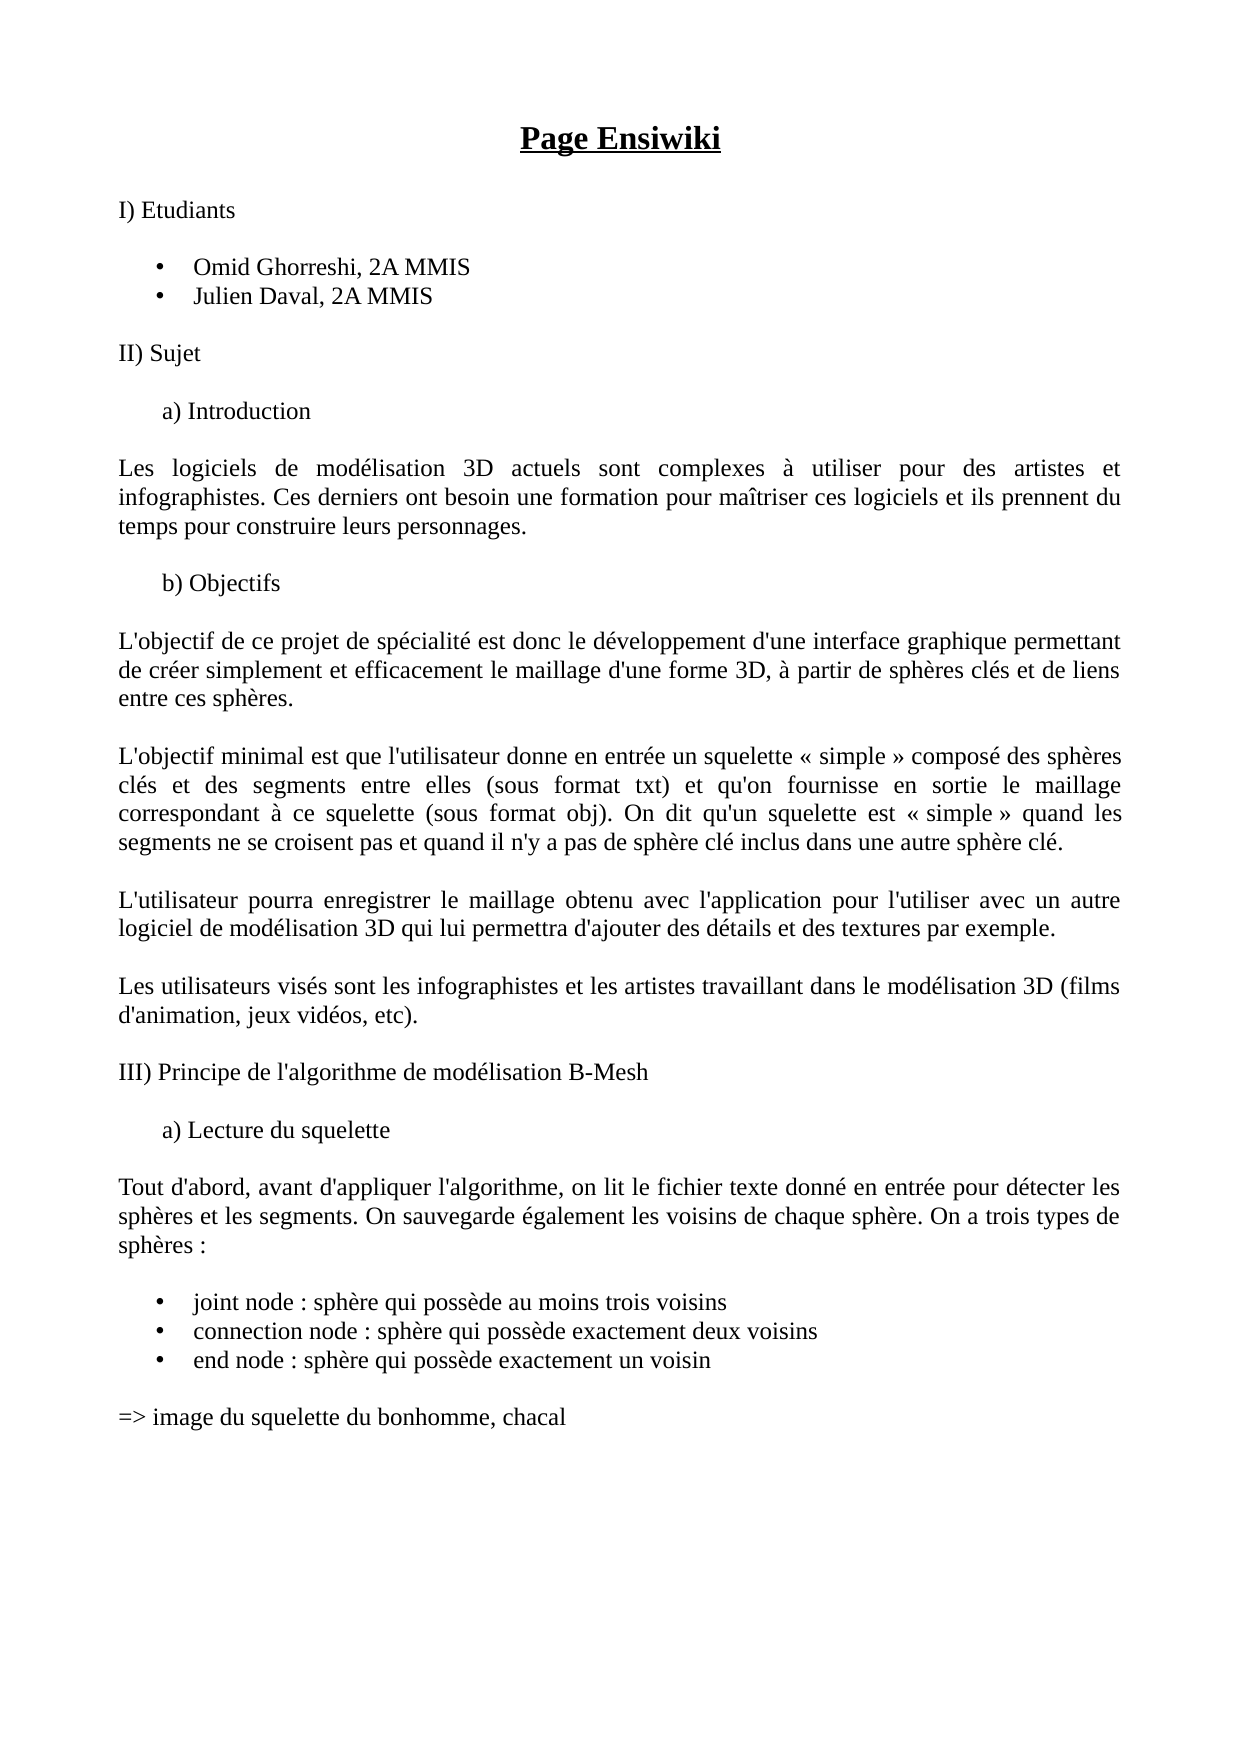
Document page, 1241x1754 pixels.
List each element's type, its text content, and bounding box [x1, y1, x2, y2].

text Page Ensiwiki [118, 118, 1122, 156]
text Les utilisateurs visés sont les infographistes et les artistes travaillant dans le modélisation 3D (films d'animation, jeux vidéos, etc). [118, 971, 1122, 1028]
text I) Etudiants [118, 195, 1122, 223]
list connection node : sphère qui possède exactement deux voisins [156, 1316, 1122, 1345]
text b) Objectifs [118, 568, 1122, 597]
text L'utilisateur pourra enregistrer le maillage obtenu avec l'application pour l'utiliser avec un autre logiciel de modélisation 3D qui lui permettra d'ajouter des détails et des textures par exemple. [118, 885, 1122, 942]
list joint node : sphère qui possède au moins trois voisins [156, 1287, 1122, 1316]
text II) Sujet [118, 338, 1122, 367]
text => image du squelette du bonhomme, chacal [118, 1402, 1122, 1431]
text a) Lecture du squelette [118, 1115, 1122, 1143]
text L'objectif minimal est que l'utilisateur donne en entrée un squelette « simple » composé des sphères clés et des segments entre elles (sous format txt) et qu'on fournisse en sortie le maillage correspondant à ce squelette (sous format obj). On dit qu'un squelette est « simple » quand les segments ne se croisent pas et quand il n'y a pas de sphère clé inclus dans une autre sphère clé. [118, 741, 1122, 856]
text L'objectif de ce projet de spécialité est donc le développement d'une interface graphique permettant de créer simplement et efficacement le maillage d'une forme 3D, à partir de sphères clés et de liens entre ces sphères. [118, 626, 1122, 712]
text Tout d'abord, avant d'appliquer l'algorithme, on lit le fichier texte donné en entrée pour détecter les sphères et les segments. On sauvegarde également les voisins de chaque sphère. On a trois types de sphères : [118, 1172, 1122, 1258]
list Julien Daval, 2A MMIS [156, 281, 1122, 310]
text Les logiciels de modélisation 3D actuels sont complexes à utiliser pour des artistes et infographistes. Ces derniers ont besoin une formation pour maîtriser ces logiciels et ils prennent du temps pour construire leurs personnages. [118, 453, 1122, 540]
list Omid Ghorreshi, 2A MMIS [156, 252, 1122, 281]
list end node : sphère qui possède exactement un voisin [156, 1345, 1122, 1373]
text a) Introduction [118, 396, 1122, 425]
text III) Principe de l'algorithme de modélisation B-Mesh [118, 1057, 1122, 1086]
